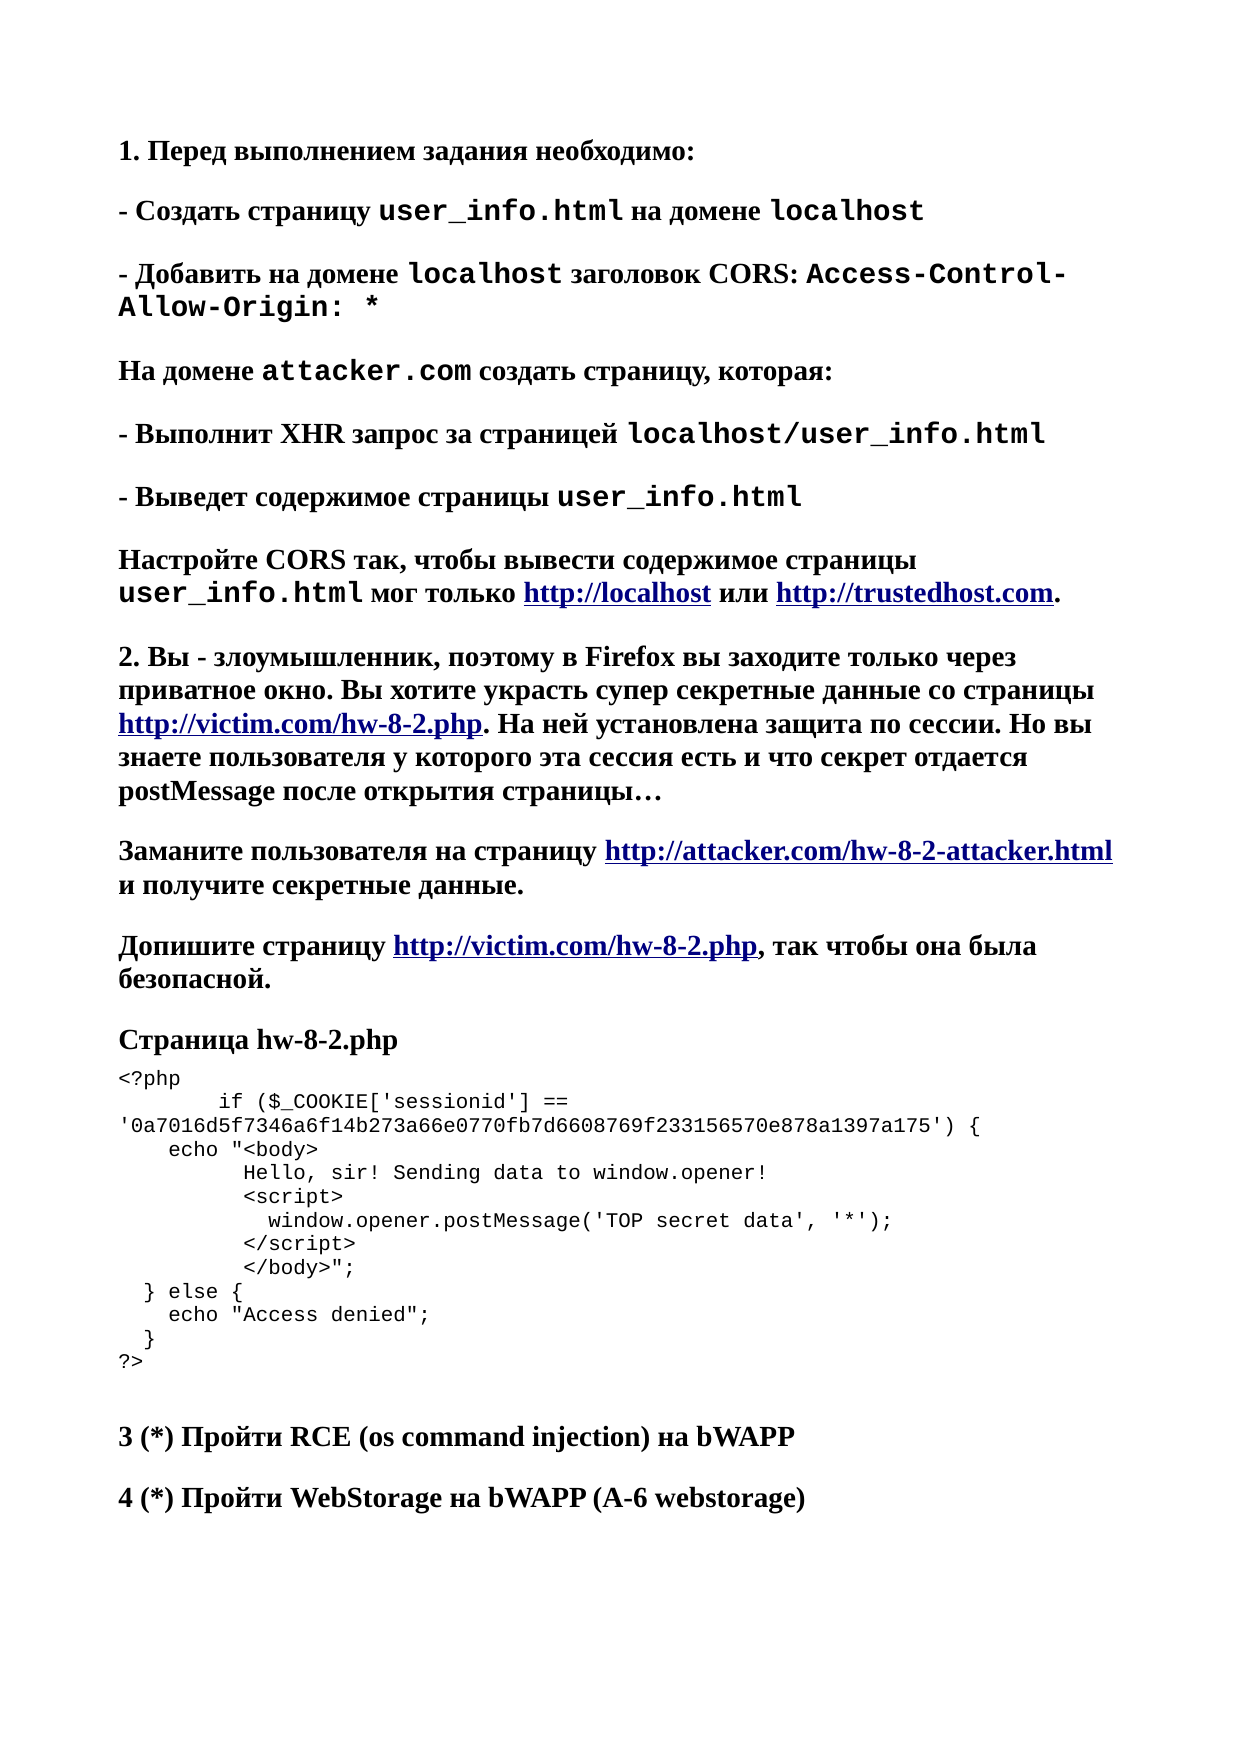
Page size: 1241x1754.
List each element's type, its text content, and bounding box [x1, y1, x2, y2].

text </script> [118, 1233, 1122, 1257]
subtitle 2. Вы - злоумышленник, поэтому в Firefox вы заходите только через приватное окно. Вы хотите украсть супер секретные данные со страницы http://victim.com/hw-8-2.php. На ней установлена защита по сессии. Но вы знаете пользователя у которого эта сессия есть и что секрет отдается postMessage после открытия страницы… [118, 639, 1122, 806]
subtitle - Добавить на домене localhost заголовок CORS: Access-Control-Allow-Origin: * [118, 256, 1122, 326]
text window.opener.postMessage('TOP secret data', '*'); [118, 1210, 1122, 1233]
text if ($_COOKIE['sessionid'] == '0a7016d5f7346a6f14b273a66e0770fb7d6608769f233156570e878a1397a175') { [118, 1091, 1122, 1139]
subtitle 4 (*) Пройти WebStorage на bWAPP (A-6 webstorage) [118, 1480, 1122, 1513]
subtitle 3 (*) Пройти RCE (os command injection) на bWAPP [118, 1419, 1122, 1453]
text } else { [118, 1281, 1122, 1304]
text <script> [118, 1186, 1122, 1210]
text } [118, 1328, 1122, 1352]
subtitle - Выведет содержимое страницы user_info.html [118, 479, 1122, 515]
text <?php [118, 1068, 1122, 1091]
subtitle Допишите страницу http://victim.com/hw-8-2.php, так чтобы она была безопасной. [118, 928, 1122, 995]
subtitle Страница hw-8-2.php [118, 1022, 1122, 1055]
subtitle Настройте CORS так, чтобы вывести содержимое страницы user_info.html мог только http://localhost или http://trustedhost.com. [118, 542, 1122, 612]
text echo "Access denied"; [118, 1304, 1122, 1328]
text ?> [118, 1352, 1122, 1375]
subtitle - Выполнит XHR запрос за страницей localhost/user_info.html [118, 416, 1122, 452]
text echo "<body> [118, 1139, 1122, 1162]
subtitle На домене attacker.com создать страницу, которая: [118, 353, 1122, 389]
text </body>"; [118, 1257, 1122, 1281]
subtitle Заманите пользователя на страницу http://attacker.com/hw-8-2-attacker.html и получите секретные данные. [118, 833, 1122, 901]
text Hello, sir! Sending data to window.opener! [118, 1162, 1122, 1186]
subtitle - Создать страницу user_info.html на домене localhost [118, 193, 1122, 229]
subtitle 1. Перед выполнением задания необходимо: [118, 133, 1122, 166]
